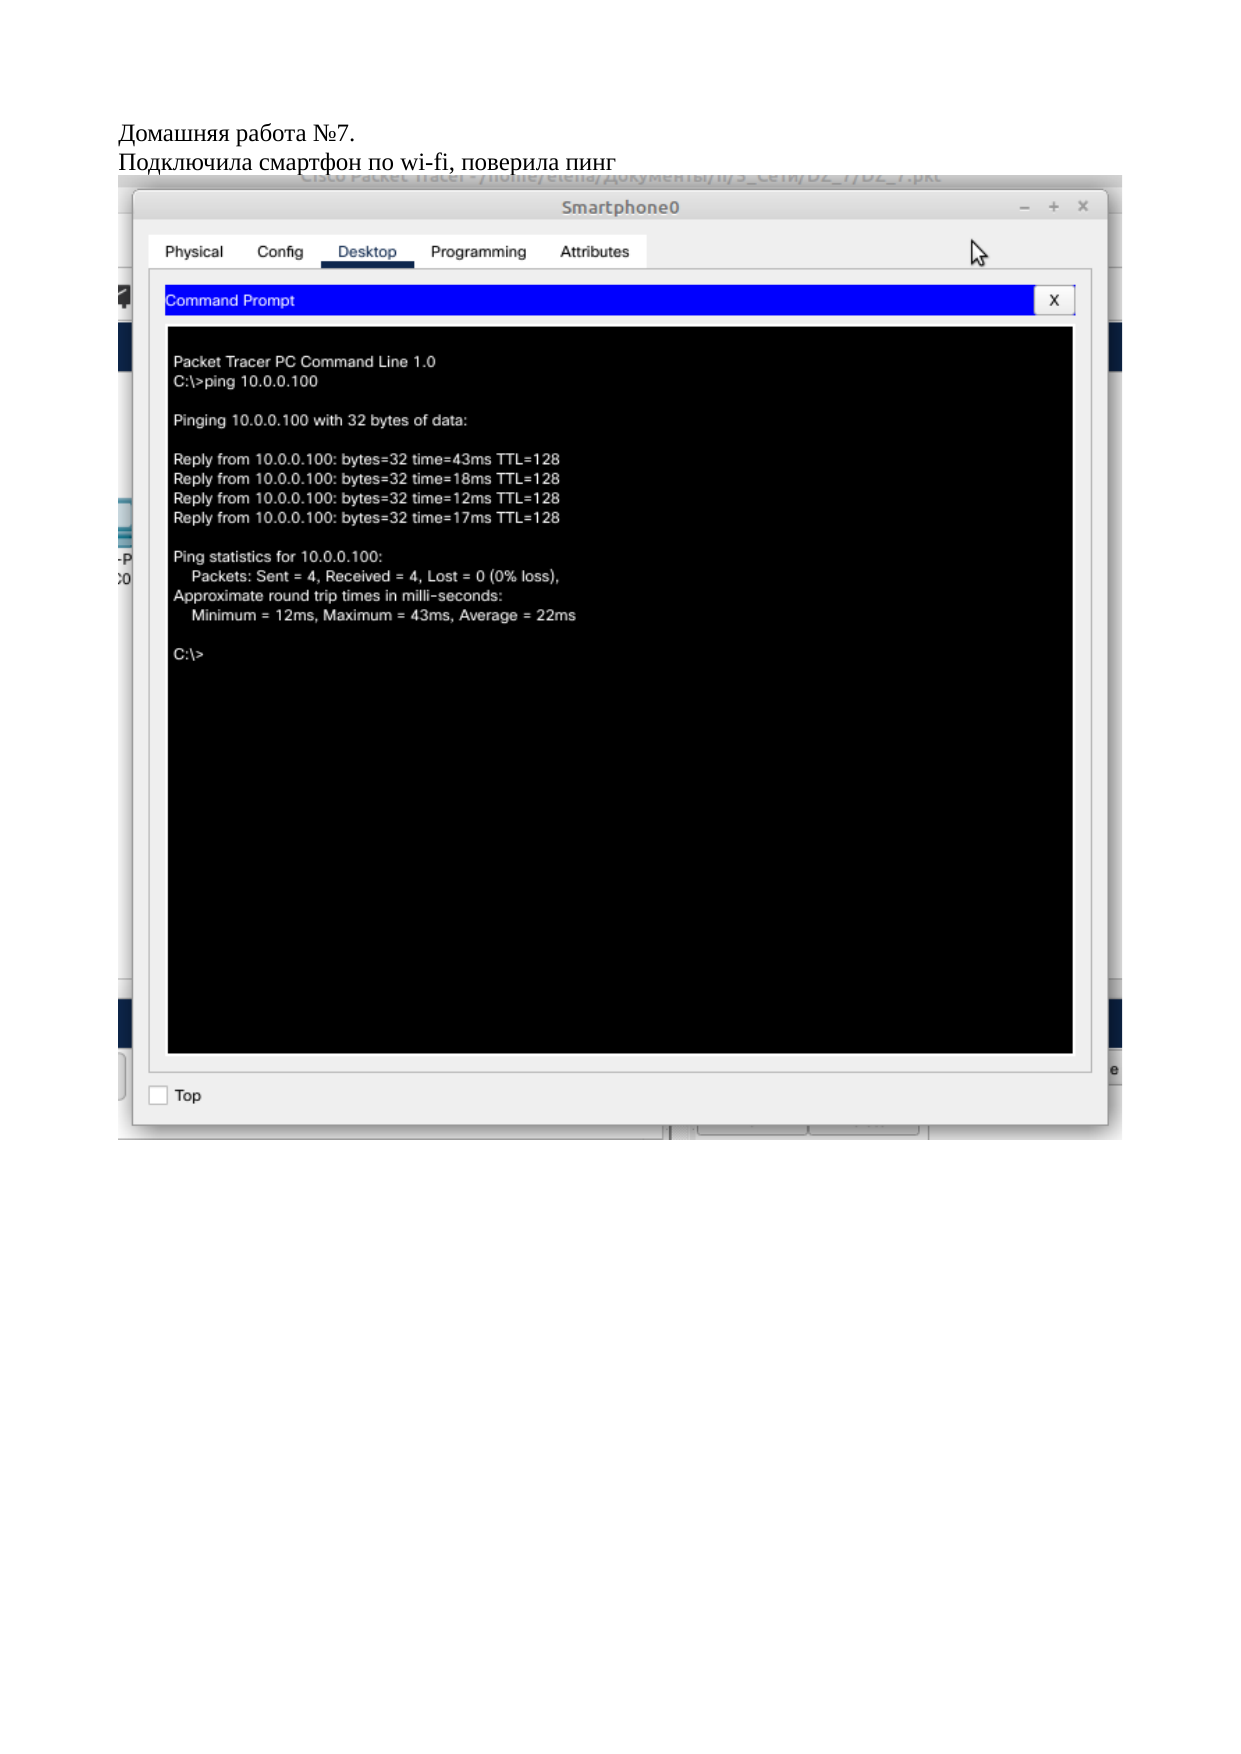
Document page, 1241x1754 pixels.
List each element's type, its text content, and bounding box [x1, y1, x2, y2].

picture [118, 175, 1123, 1140]
text Домашняя работа №7. [118, 118, 1122, 147]
text Подключила смартфон по wi-fi, поверила пинг [118, 147, 1122, 175]
